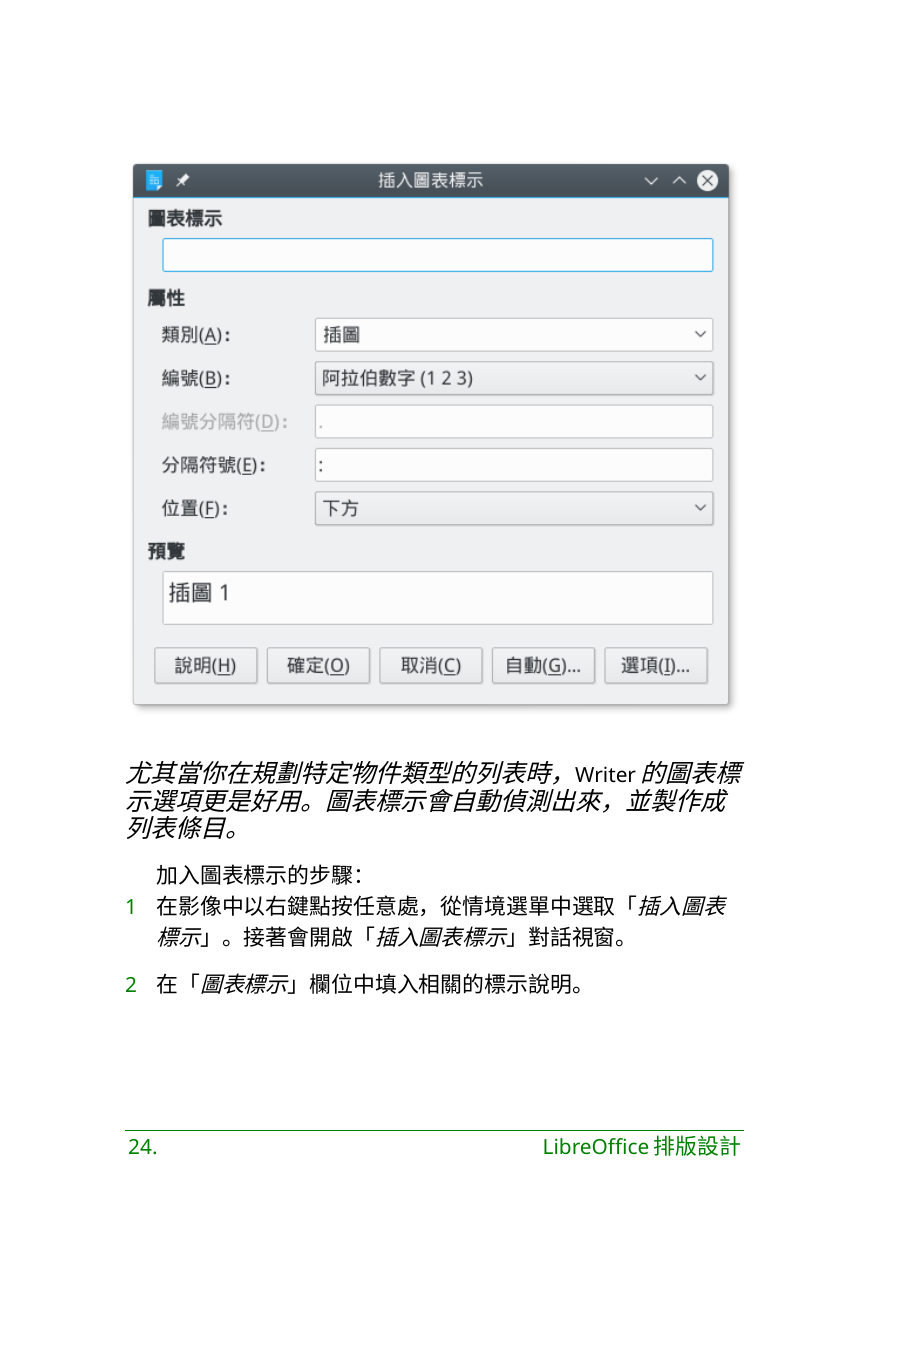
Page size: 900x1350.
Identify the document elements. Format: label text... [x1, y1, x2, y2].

text 加入圖表標示的步驟： [125, 858, 744, 889]
table_cell 尤其當你在規劃特定物件類型的列表時，Writer的圖表標示選項更是好用。圖表標示會自動偵測出來，並製作成列表條目。 [125, 753, 744, 842]
list 在影像中以右鍵點按任意處，從情境選單中選取「插入圖表標示」。接著會開啟「插入圖表標示」對話視窗。 [125, 889, 744, 952]
table_header [125, 720, 744, 753]
picture [125, 156, 744, 720]
list 在「圖表標示」欄位中填入相關的標示說明。 [125, 967, 744, 999]
table_header [125, 125, 744, 156]
